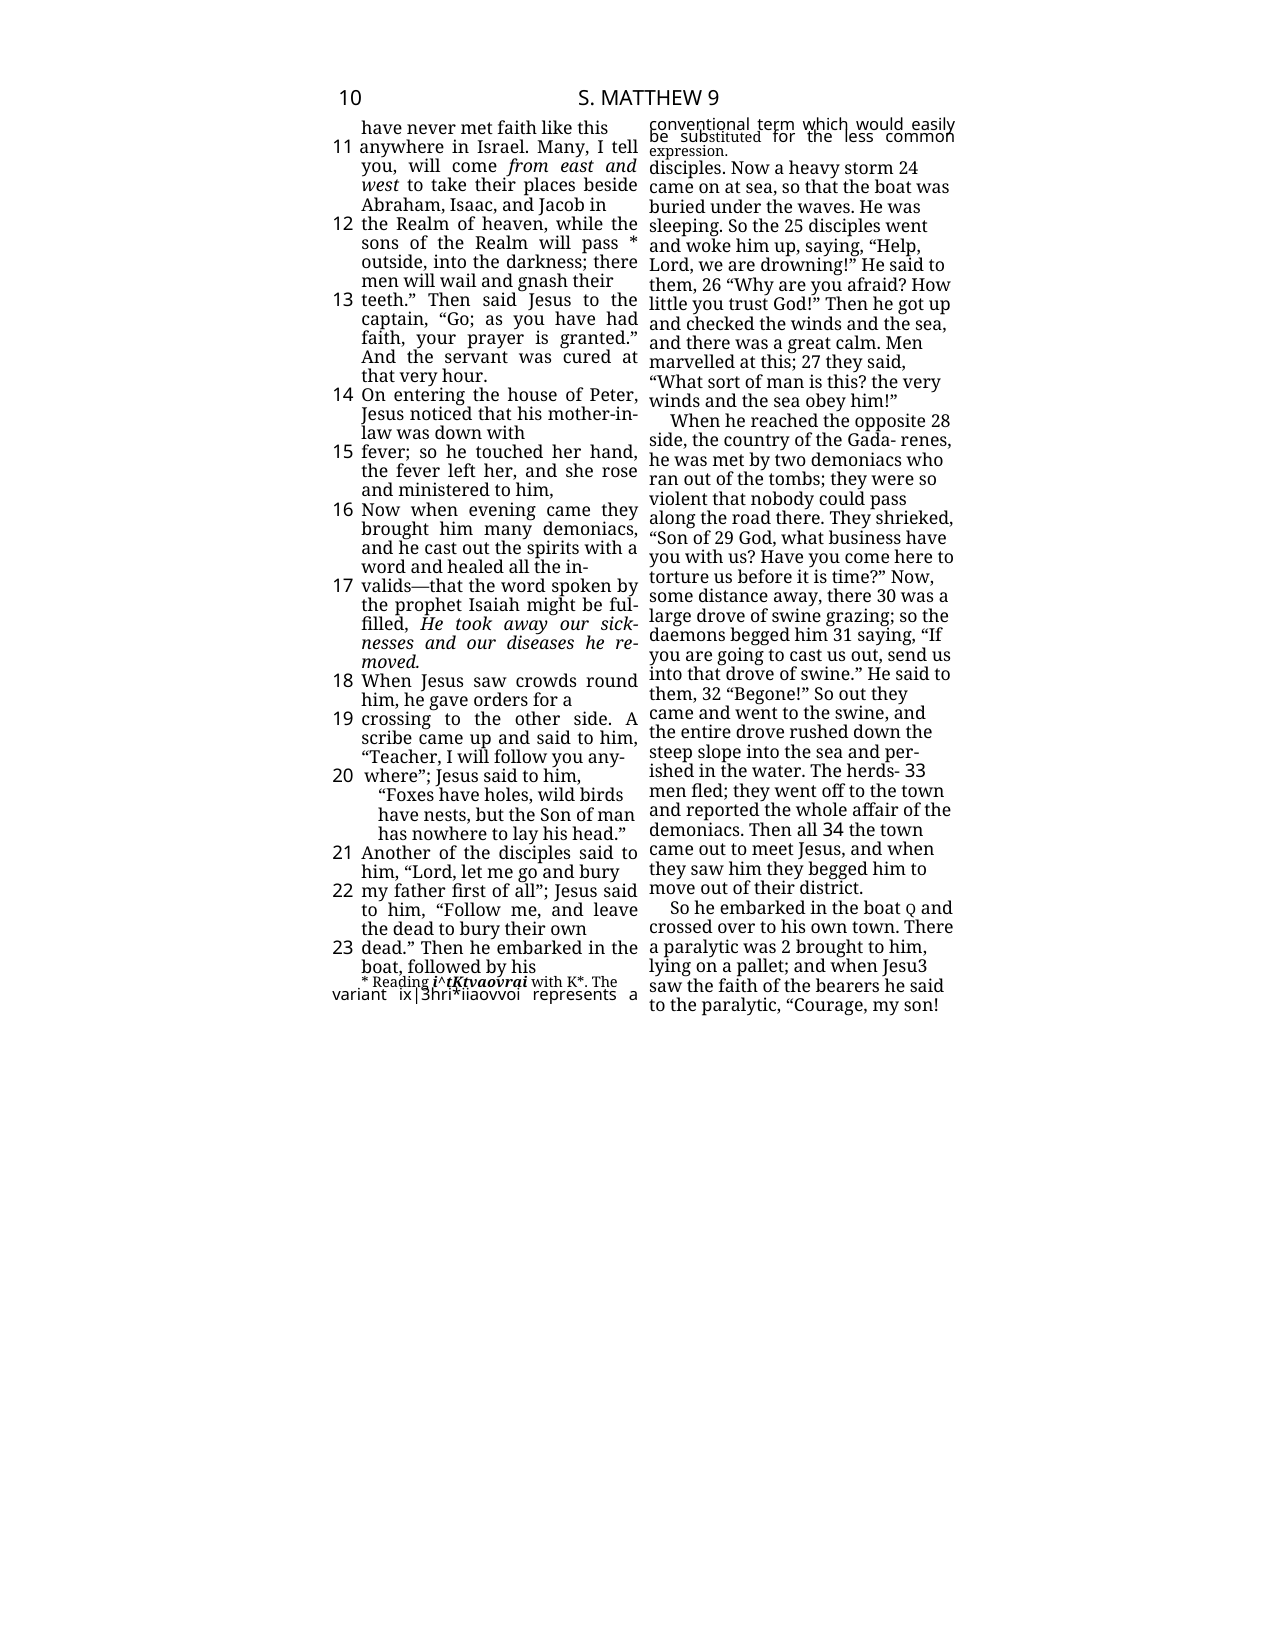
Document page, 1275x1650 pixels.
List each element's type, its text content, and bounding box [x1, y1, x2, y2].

text When he reached the opposite 28 side, the country of the Gada- renes, he was met by two de­moniacs who ran out of the tombs; they were so violent that nobody could pass along the road there. They shrieked, “Son of 29 God, what business have you with us? Have you come here to torture us before it is time?” Now, some distance away, there 30 was a large drove of swine graz­ing; so the daemons begged him 31 saying, “If you are going to cast us out, send us into that drove of swine.” He said to them, 32 “Begone!” So out they came and went to the swine, and the entire drove rushed down the steep slope into the sea and per­ished in the water. The herds- 33 men fled; they went off to the town and reported the whole affair of the demoniacs. Then all 34 the town came out to meet Jesus, and when they saw him they begged him to move out of their district. [649, 412, 955, 899]
list crossing to the other side. A scribe came up and said to him, “Teacher, I will follow you any- [332, 710, 638, 768]
list valids—that the word spoken by the prophet Isaiah might be ful­filled, He took away our sick­nesses and our diseases he re­moved. [332, 577, 638, 672]
list teeth.” Then said Jesus to the captain, “Go; as you have had faith, your prayer is granted.” And the servant was cured at that very hour. [332, 291, 638, 386]
text “Foxes have holes, wild birds have nests, but the Son of man has no­where to lay his head.” [378, 787, 638, 844]
list On entering the house of Peter, Jesus noticed that his mother-in-law was down with [332, 386, 638, 443]
text So he embarked in the boat q and crossed over to his own town. There a paralytic was 2 brought to him, lying on a pallet; and when Jesu3 saw the faith of the bearers he said to the paralytic, “Courage, my son! [649, 899, 955, 1016]
list dead.” Then he embarked in the boat, followed by his [332, 939, 638, 977]
list the Realm of heaven, while the sons of the Realm will pass * outside, into the darkness; there men will wail and gnash their [332, 215, 638, 291]
text * Reading i^tKtvaovrai with K*. The [456, 977, 638, 990]
text variant ix|3hri*iiaovvoi represents a con­ventional term which would easily be sub­stituted for the less common expression. [417, 990, 638, 1003]
text have never met faith like this [361, 119, 638, 138]
text variant ix|3hri*iiaovvoi represents a con­ventional term which would easily be sub­stituted for the less common expression. [649, 119, 955, 158]
list Another of the disciples said to him, “Lord, let me go and bury [332, 844, 638, 882]
list anywhere in Israel. Many, I tell you, will come from east and west to take their places beside Abraham, Isaac, and Jacob in [332, 138, 638, 215]
list fever; so he touched her hand, the fever left her, and she rose and ministered to him, [332, 443, 638, 501]
list where”; Jesus said to him, [332, 768, 638, 787]
list my father first of all”; Jesus said to him, “Follow me, and leave the dead to bury their own [332, 882, 638, 939]
list When Jesus saw crowds round him, he gave orders for a [332, 672, 638, 710]
list Now when evening came they brought him many demoniacs, and he cast out the spirits with a word and healed all the in- [332, 501, 638, 577]
text disciples. Now a heavy storm 24 came on at sea, so that the boat was buried under the waves. He was sleeping. So the 25 disciples went and woke him up, saying, “Help, Lord, we are drowning!” He said to them, 26 “Why are you afraid? How lit­tle you trust God!” Then he got up and checked the winds and the sea, and there was a great calm. Men marvelled at this; 27 they said, “What sort of man is this? the very winds and the sea obey him!” [649, 158, 955, 412]
text * Reading i^tKtvaovrai with K*. The [361, 977, 456, 990]
